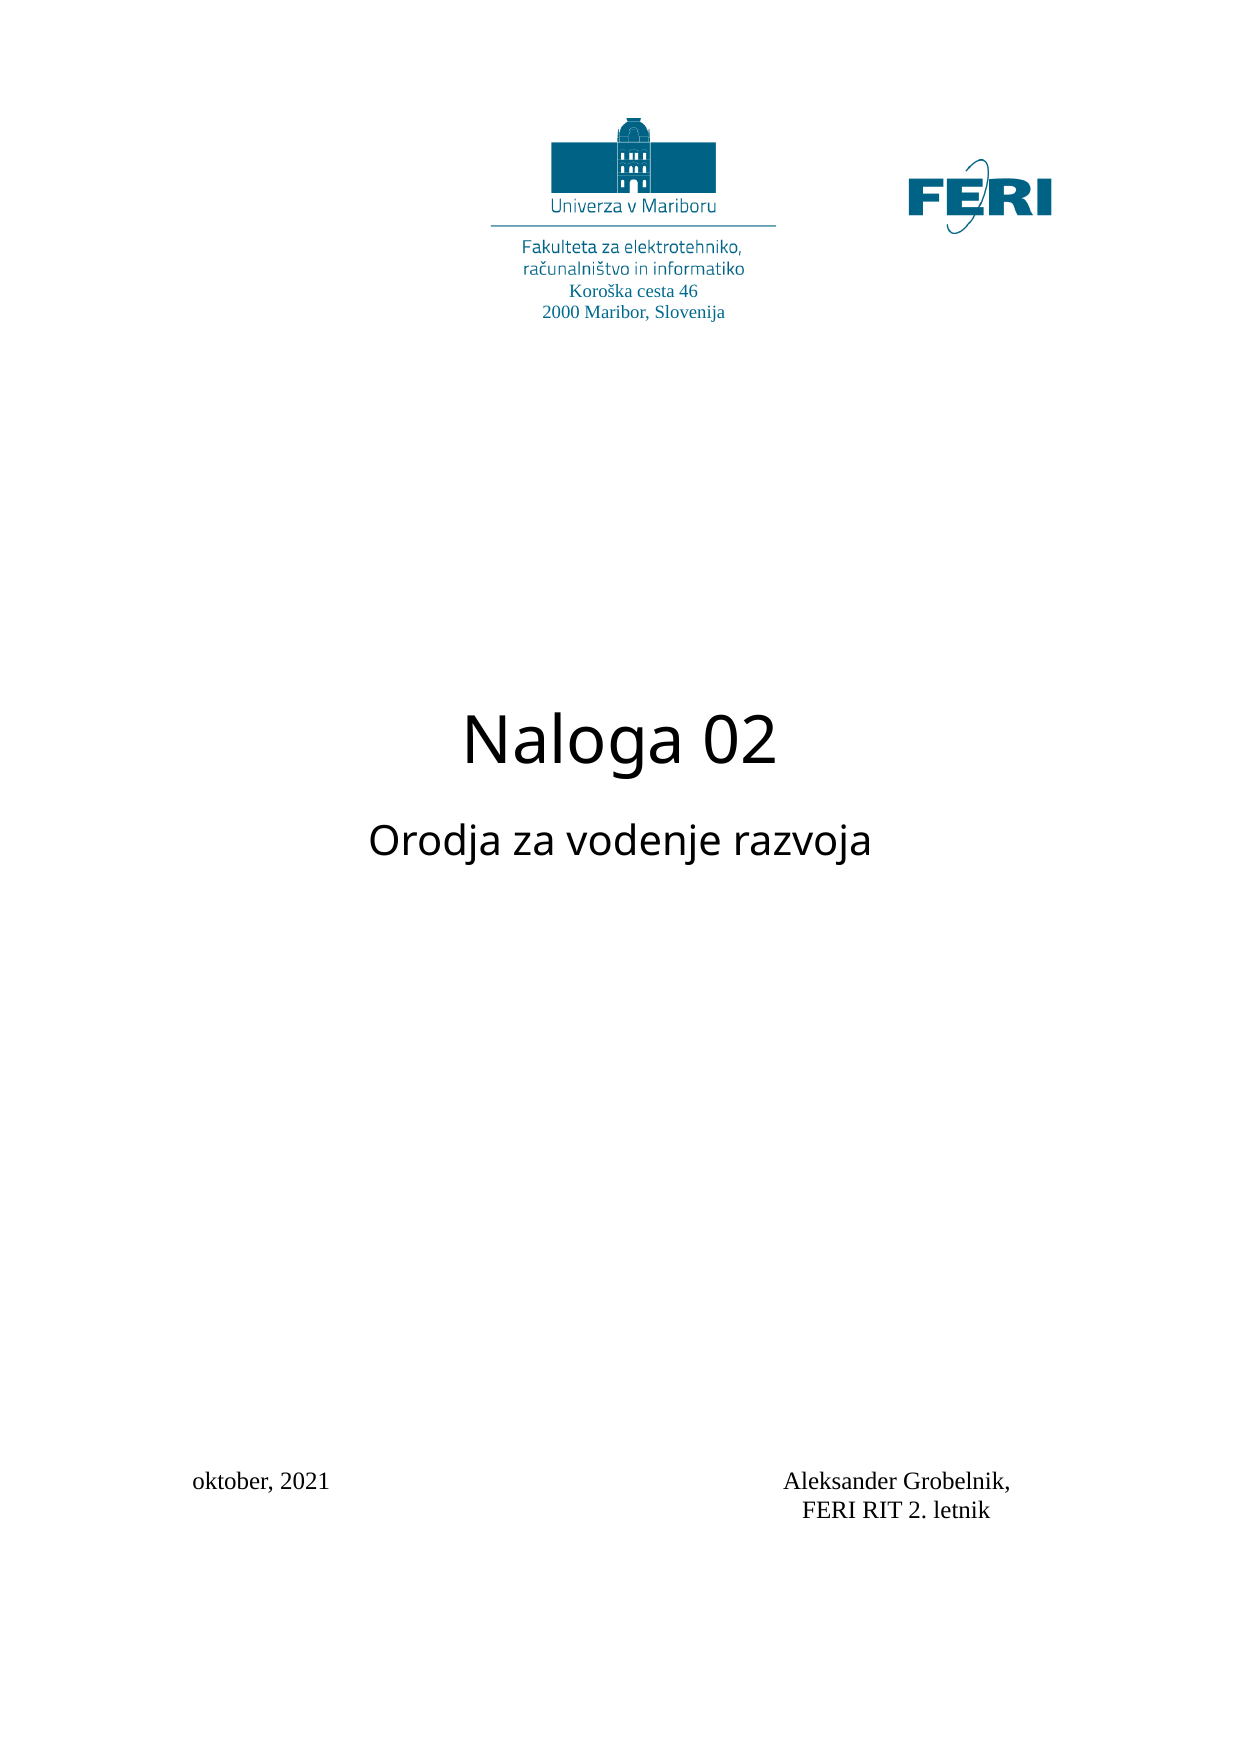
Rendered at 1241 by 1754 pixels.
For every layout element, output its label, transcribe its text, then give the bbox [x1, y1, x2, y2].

text oktober, 2021 Aleksander Grobelnik, [118, 1466, 1122, 1495]
table_cell [118, 281, 429, 328]
table_header [429, 118, 827, 281]
table_cell Koroška cesta 46 2000 Maribor, Slovenija [429, 281, 827, 328]
picture [1004, 186, 1015, 194]
text Naloga 02 [118, 692, 1122, 783]
text Orodja za vodenje razvoja [118, 811, 1122, 868]
picture [908, 159, 1052, 234]
text FERI RIT 2. letnik [118, 1495, 1122, 1523]
picture [585, 308, 589, 318]
picture [490, 118, 777, 275]
table_header [827, 118, 1122, 281]
table_cell [827, 281, 1122, 328]
table_header [118, 118, 429, 281]
